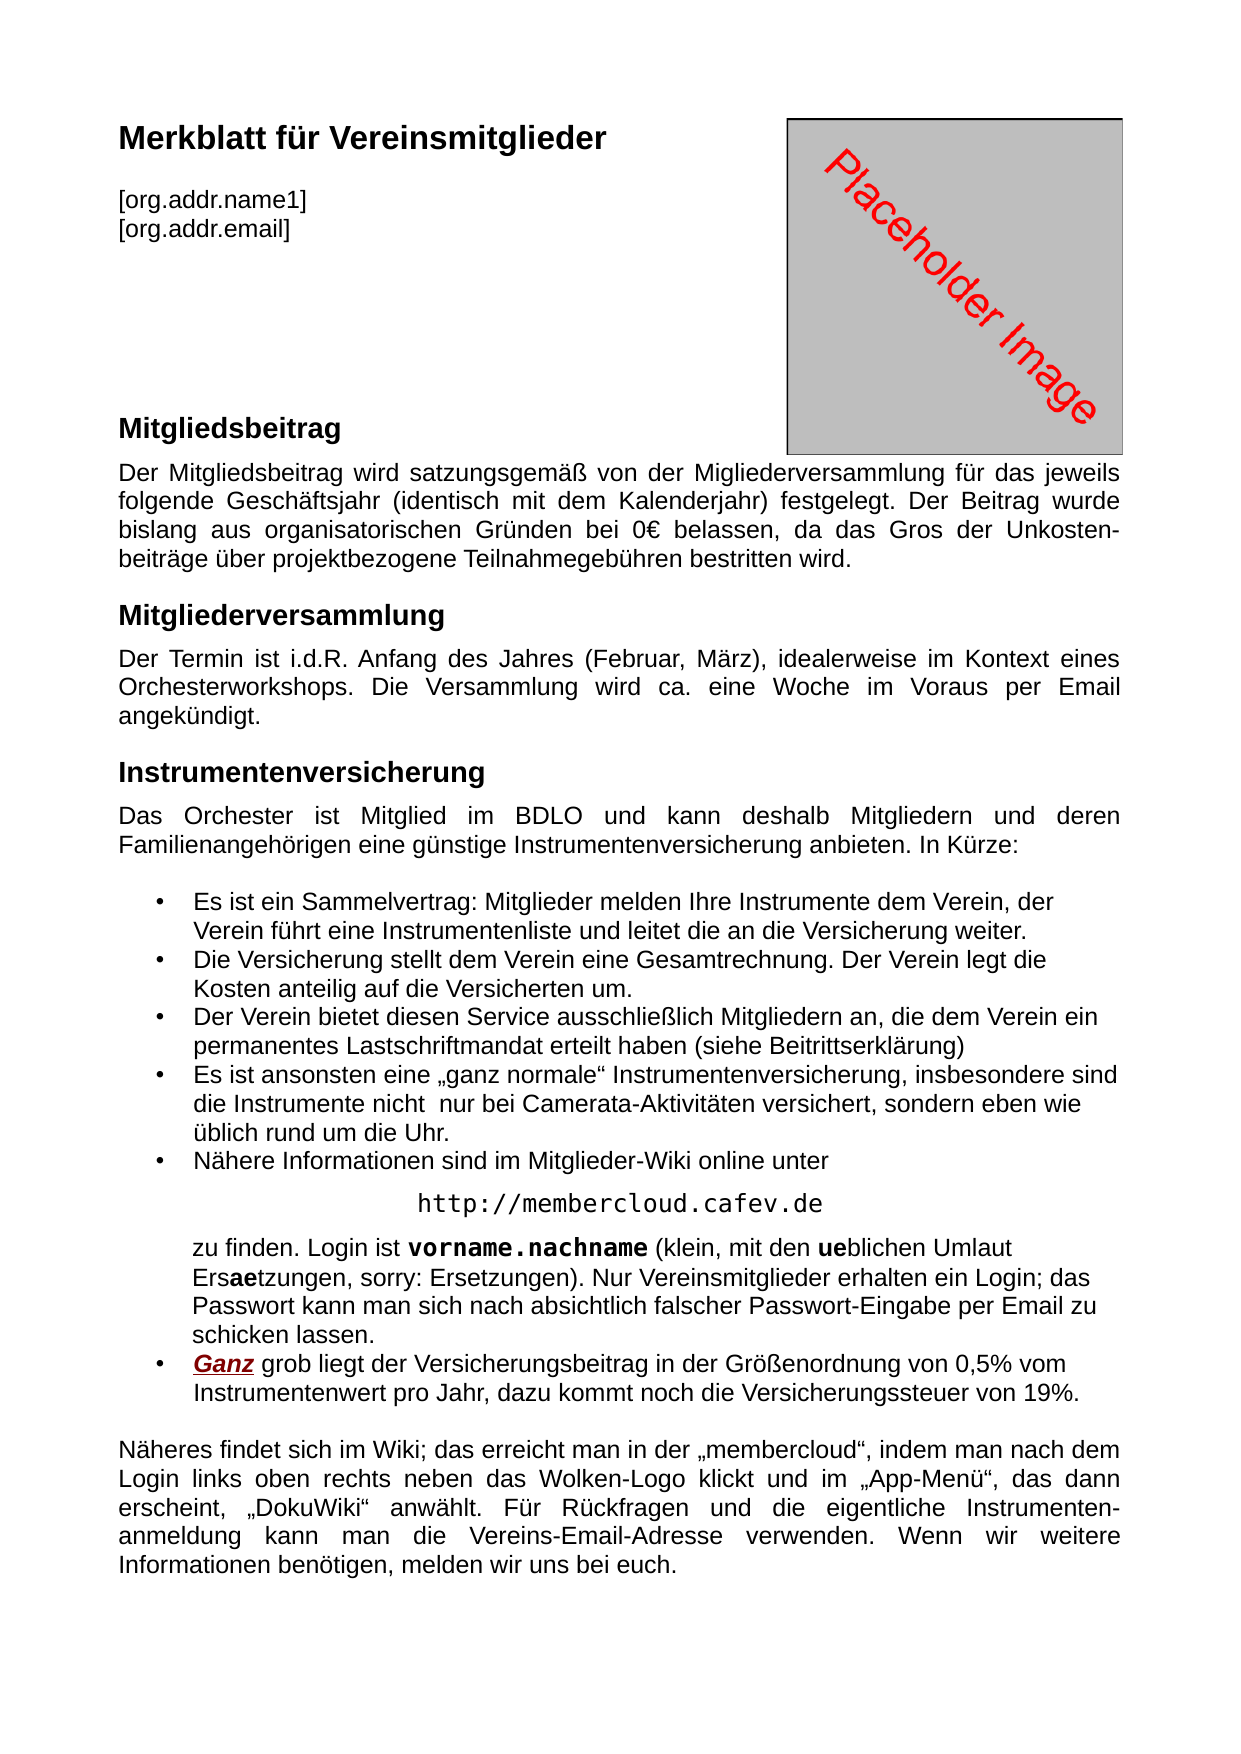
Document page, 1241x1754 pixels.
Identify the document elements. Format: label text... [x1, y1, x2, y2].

subtitle Instrumentenversicherung [118, 755, 1122, 788]
list Es ist ansonsten eine „ganz normale“ Instrumentenversicherung, insbesondere sind die Instrumente nicht nur bei Camerata-Aktivitäten versichert, sondern eben wie üblich rund um die Uhr. [156, 1060, 1122, 1146]
text Das Orchester ist Mitglied im BDLO und kann deshalb Mitgliedern und deren Familienangehörigen eine günstige Instrumentenversicherung anbieten. In Kürze: [118, 801, 1122, 858]
text [org.addr.email] [118, 214, 786, 243]
text Der Mitgliedsbeitrag wird satzungsgemäß von der Migliederversammlung für das jeweils folgende Geschäftsjahr (identisch mit dem Kalenderjahr) festgelegt. Der Beitrag wurde bislang aus organisatorischen Gründen bei 0€ belassen, da das Gros der Unkosten-beiträge über projektbezogene Teilnahmegebühren bestritten wird. [118, 458, 1122, 573]
text Merkblatt für Vereinsmitglieder [118, 118, 786, 157]
list Der Verein bietet diesen Service ausschließlich Mitgliedern an, die dem Verein ein permanentes Lastschriftmandat erteilt haben (siehe Beitrittserklärung) [156, 1002, 1122, 1060]
text Näheres findet sich im Wiki; das erreicht man in der „membercloud“, indem man nach dem Login links oben rechts neben das Wolken-Logo klickt und im „App-Menü“, das dann erscheint, „DokuWiki“ anwählt. Für Rückfragen und die eigentliche Instrumenten-anmeldung kann man die Vereins-Email-Adresse verwenden. Wenn wir weitere Informationen benötigen, melden wir uns bei euch. [118, 1435, 1122, 1579]
text http://membercloud.cafev.de [118, 1175, 1122, 1219]
list Es ist ein Sammelvertrag: Mitglieder melden Ihre Instrumente dem Verein, der Verein führt eine Instrumentenliste und leitet die an die Versicherung weiter. [156, 887, 1122, 945]
subtitle Mitgliederversammlung [118, 598, 1122, 631]
list Nähere Informationen sind im Mitglieder-Wiki online unter [156, 1146, 1122, 1175]
list Die Versicherung stellt dem Verein eine Gesamtrechnung. Der Verein legt die Kosten anteilig auf die Versicherten um. [156, 945, 1122, 1002]
text [org.addr.name1] [118, 185, 786, 214]
subtitle Mitgliedsbeitrag [118, 412, 786, 445]
list Ganz grob liegt der Versicherungsbeitrag in der Größenordnung von 0,5% vom Instrumentenwert pro Jahr, dazu kommt noch die Versicherungssteuer von 19%. [156, 1349, 1122, 1406]
picture [786, 118, 1123, 455]
text Der Termin ist i.d.R. Anfang des Jahres (Februar, März), idealerweise im Kontext eines Orchesterworkshops. Die Versammlung wird ca. eine Woche im Voraus per Email angekündigt. [118, 644, 1122, 730]
text zu finden. Login ist vorname.nachname (klein, mit den ueblichen Umlaut Ersaetzungen, sorry: Ersetzungen). Nur Vereinsmitglieder erhalten ein Login; das Passwort kann man sich nach absichtlich falscher Passwort-Eingabe per Email zu schicken lassen. [192, 1233, 1122, 1349]
